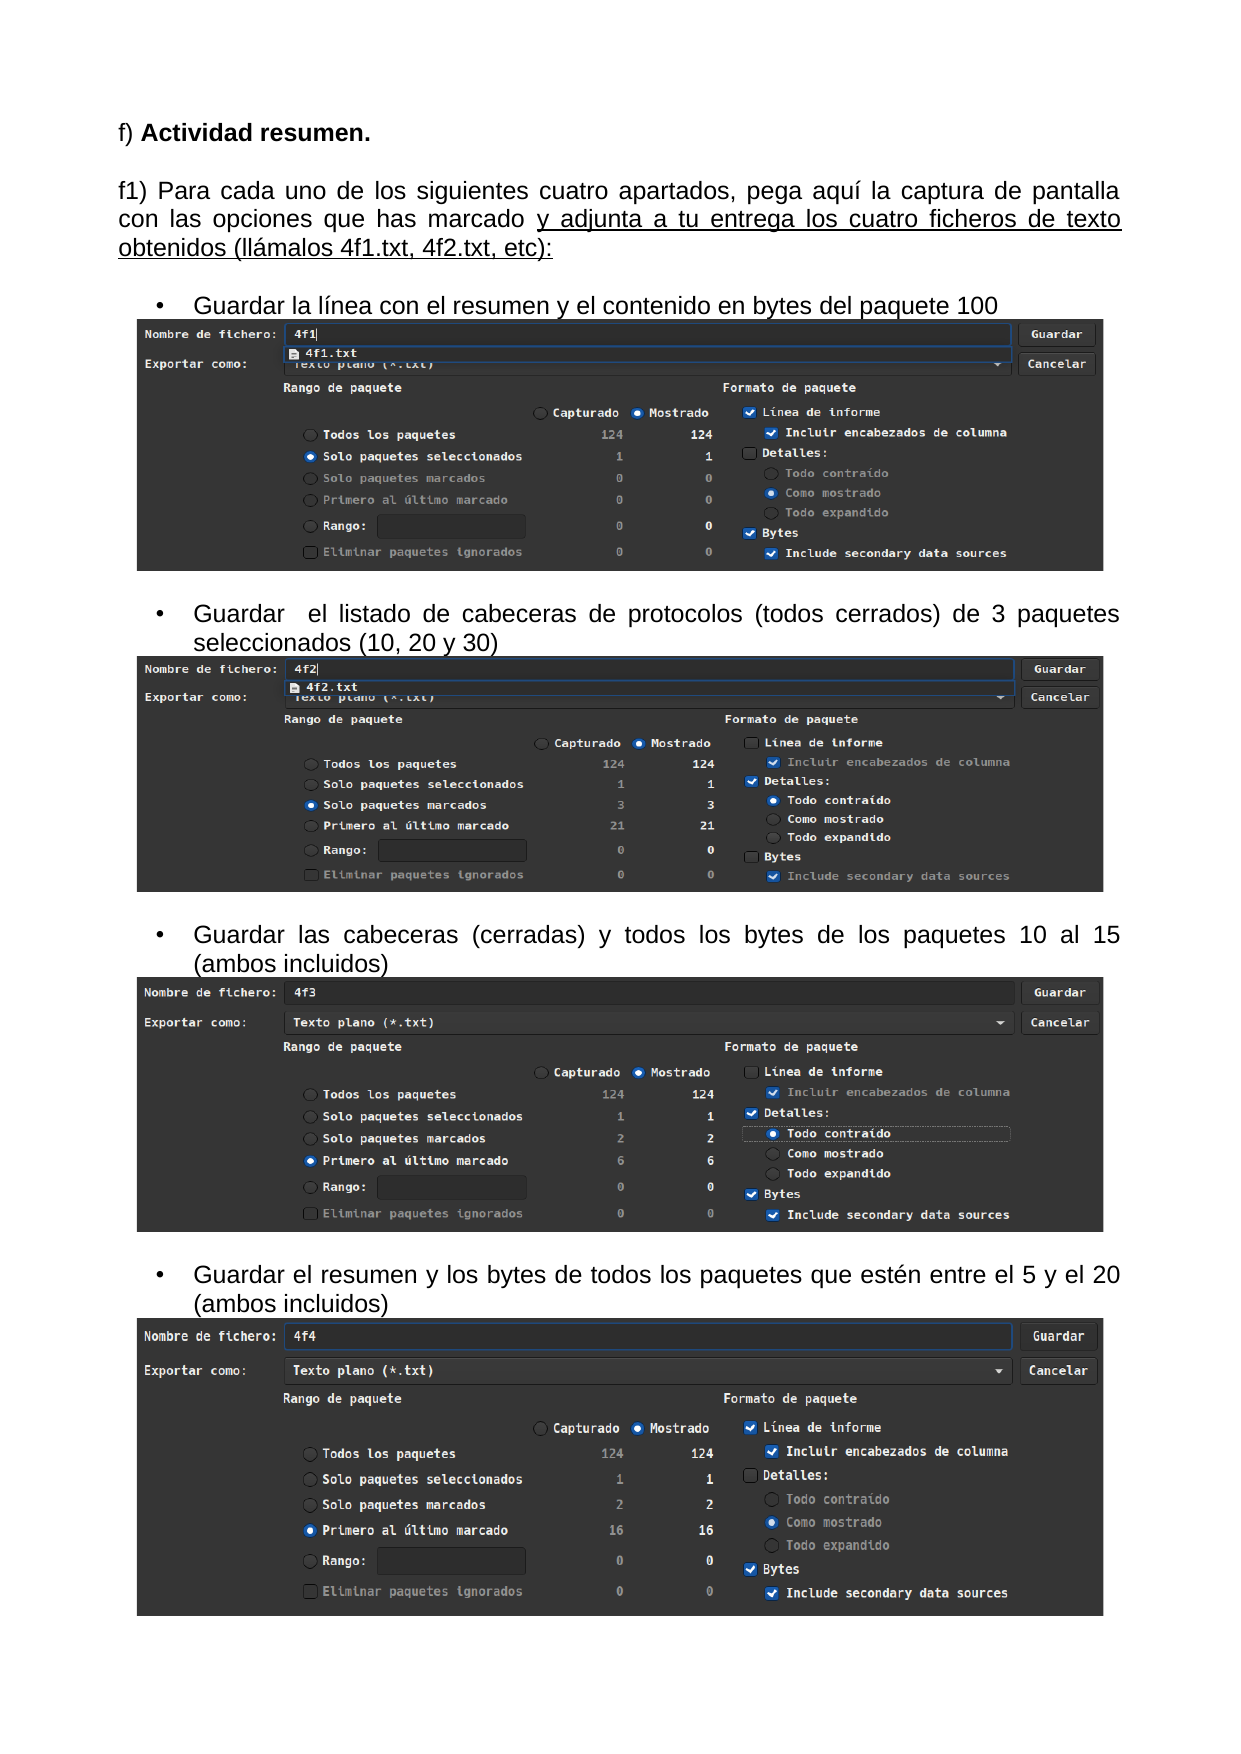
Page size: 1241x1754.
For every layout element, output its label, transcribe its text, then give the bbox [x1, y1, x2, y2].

picture [136, 1318, 1104, 1616]
picture [136, 977, 1104, 1232]
list Guardar la línea con el resumen y el contenido en bytes del paquete 100 [156, 291, 1122, 319]
list Guardar el listado de cabeceras de protocolos (todos cerrados) de 3 paquetes seleccionados (10, 20 y 30) [156, 599, 1122, 656]
picture [136, 319, 1104, 571]
list Guardar el resumen y los bytes de todos los paquetes que estén entre el 5 y el 20 (ambos incluidos) [156, 1261, 1122, 1318]
list Guardar las cabeceras (cerradas) y todos los bytes de los paquetes 10 al 15 (ambos incluidos) [156, 920, 1122, 978]
picture [136, 656, 1104, 892]
text f) Actividad resumen. [118, 118, 1122, 147]
text f1) Para cada uno de los siguientes cuatro apartados, pega aquí la captura de pantalla con las opciones que has marcado y adjunta a tu entrega los cuatro ficheros de texto obtenidos (llámalos 4f1.txt, 4f2.txt, etc): [118, 176, 1122, 262]
